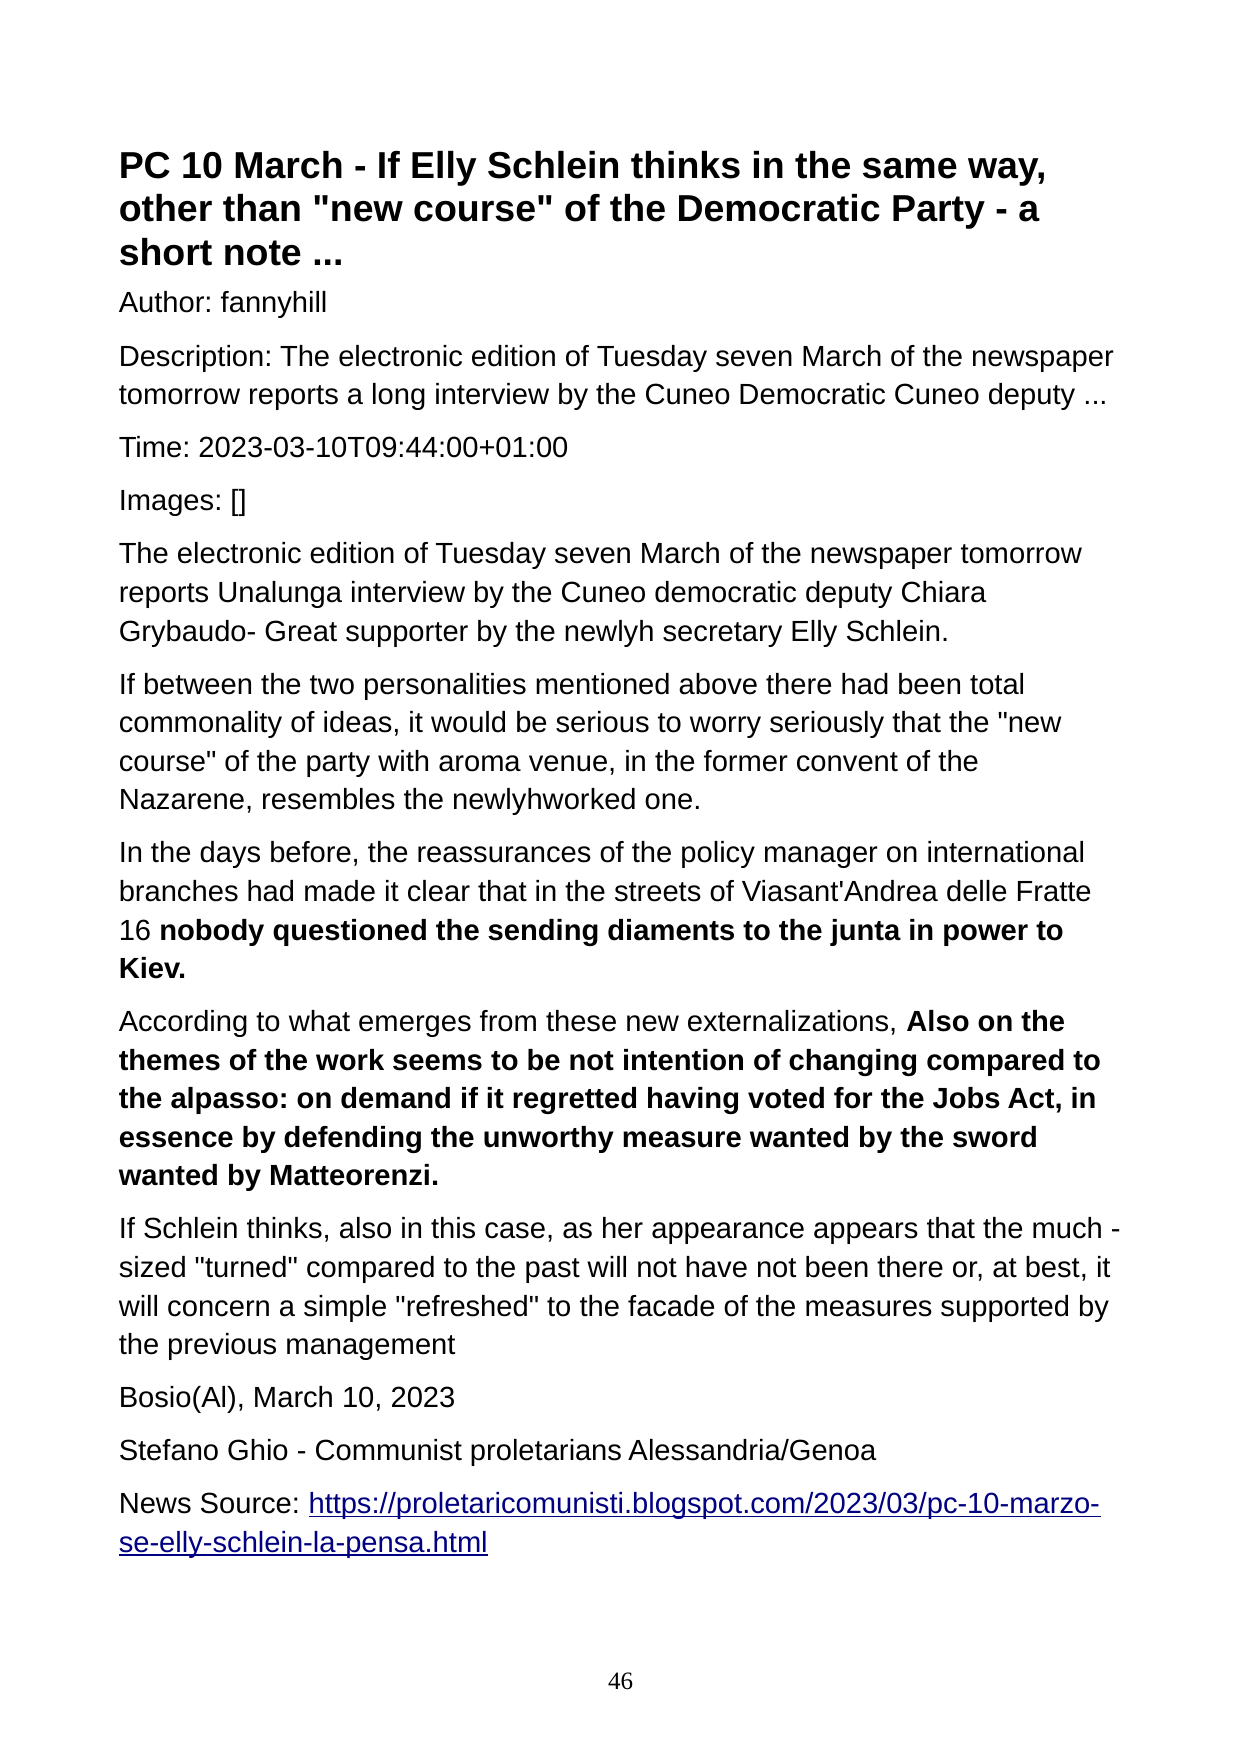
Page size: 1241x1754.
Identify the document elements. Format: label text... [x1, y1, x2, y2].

text News Source: https://proletaricomunisti.blogspot.com/2023/03/pc-10-marzo-se-elly-schlein-la-pensa.html [118, 1486, 1122, 1558]
text Stefano Ghio - Communist proletarians Alessandria/Genoa [118, 1433, 1122, 1467]
text Author: fannyhill [118, 285, 1122, 319]
text If Schlein thinks, also in this case, as her appearance appears that the much -sized "turned" compared to the past will not have not been there or, at best, it will concern a simple "refreshed" to the facade of the measures supported by the previous management [118, 1211, 1122, 1361]
text Time: 2023-03-10T09:44:00+01:00 [118, 430, 1122, 464]
text The electronic edition of Tuesday seven March of the newspaper tomorrow reports Unalunga interview by the Cuneo democratic deputy Chiara Grybaudo- Great supporter by the newlyh secretary Elly Schlein. [118, 536, 1122, 647]
text If between the two personalities mentioned above there had been total commonality of ideas, it would be serious to worry seriously that the "new course" of the party with aroma venue, in the former convent of the Nazarene, resembles the newlyhworked one. [118, 667, 1122, 816]
text According to what emerges from these new externalizations, Also on the themes of the work seems to be not intention of changing compared to the alpasso: on demand if it regretted having voted for the Jobs Act, in essence by defending the unworthy measure wanted by the sword wanted by Matteorenzi. [118, 1004, 1122, 1192]
text Bosio(Al), March 10, 2023 [118, 1380, 1122, 1414]
text Description: The electronic edition of Tuesday seven March of the newspaper tomorrow reports a long interview by the Cuneo Democratic Cuneo deputy ... [118, 338, 1122, 411]
text Images: [] [118, 483, 1122, 517]
text In the days before, the reassurances of the policy manager on international branches had made it clear that in the streets of Viasant'Andrea delle Fratte 16 nobody questioned the sending diaments to the junta in power to Kiev. [118, 835, 1122, 984]
subtitle PC 10 March - If Elly Schlein thinks in the same way, other than "new course" of the Democratic Party - a short note ... [118, 143, 1122, 273]
